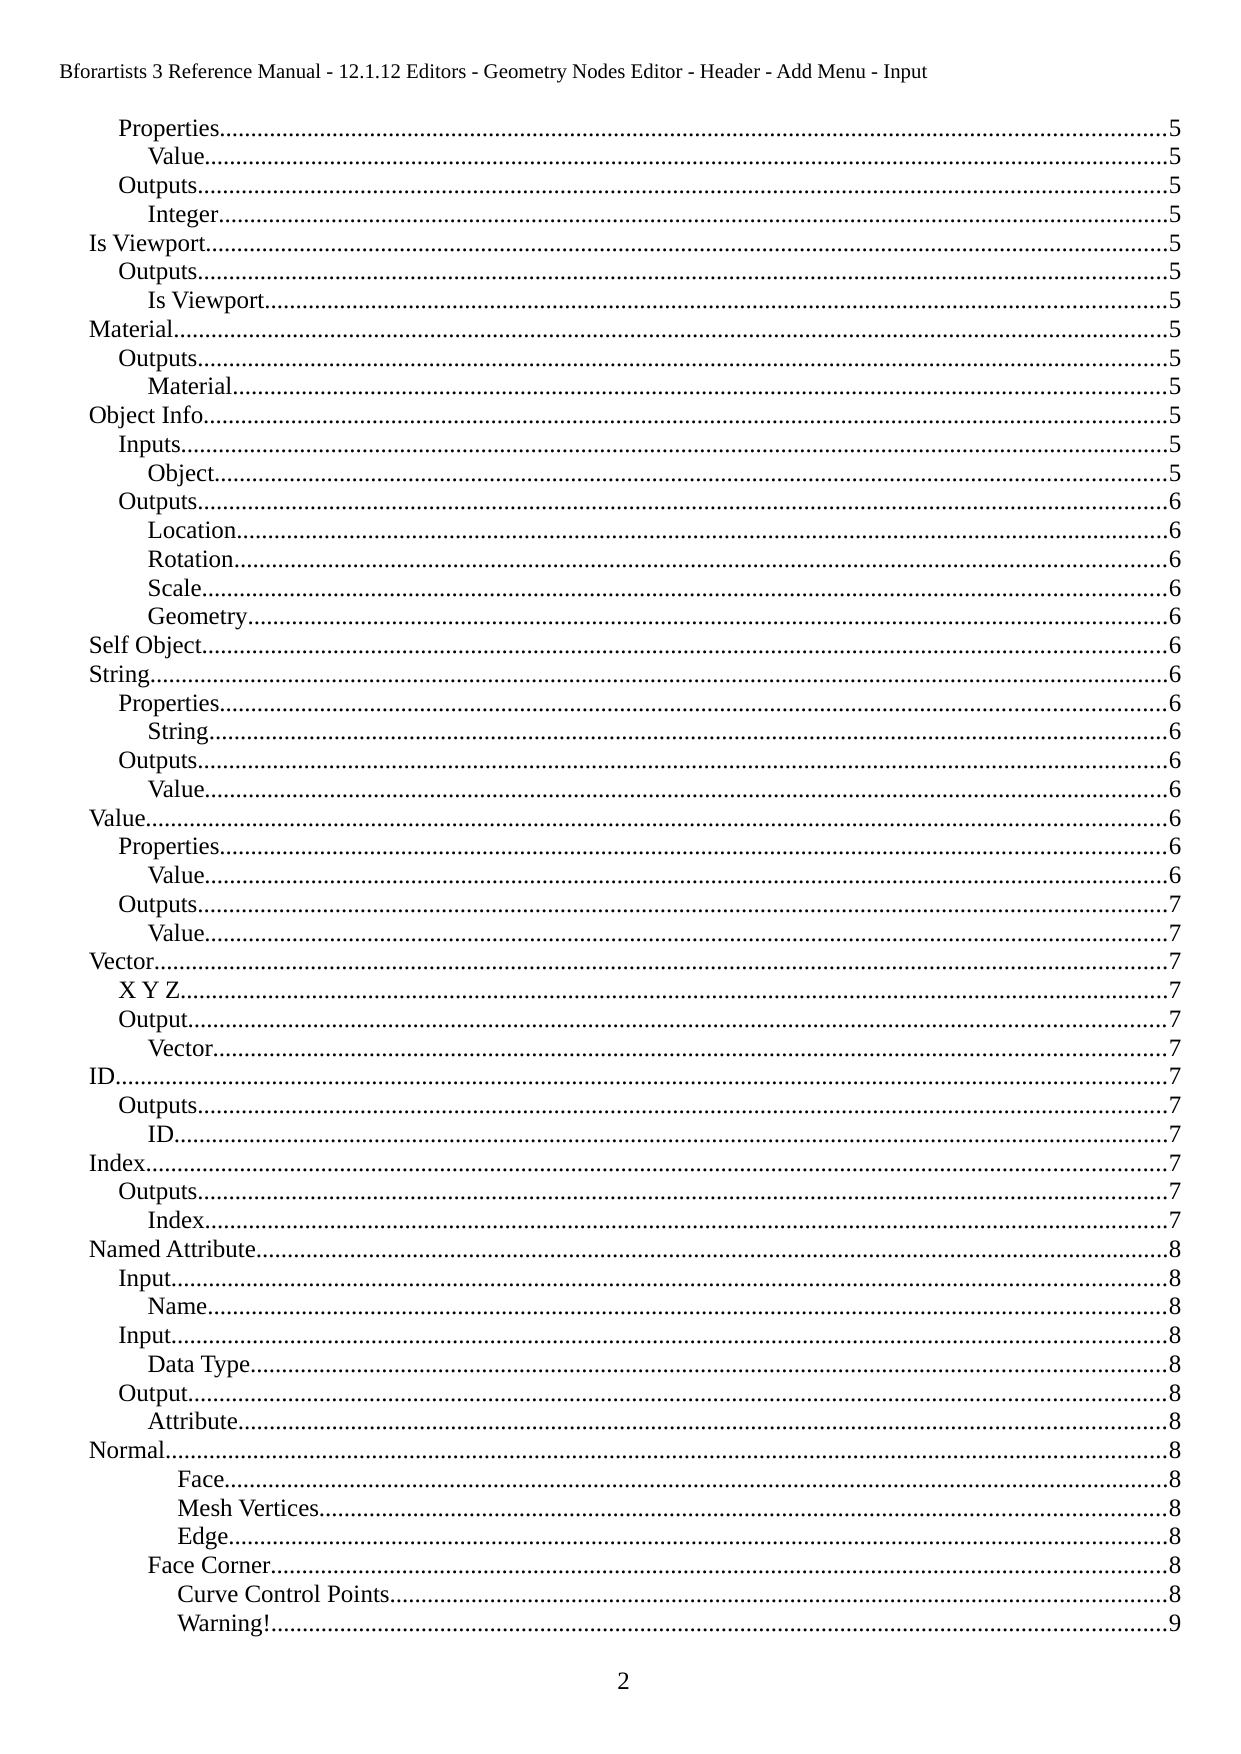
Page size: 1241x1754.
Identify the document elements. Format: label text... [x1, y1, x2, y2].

text Integer 5 [147, 199, 1181, 228]
text Outputs 7 [118, 889, 1181, 918]
text Value 6 [147, 860, 1181, 889]
text Is Viewport 5 [147, 285, 1181, 314]
text Properties 6 [118, 831, 1181, 860]
text Face Corner 8 [147, 1550, 1181, 1579]
text Value 5 [147, 141, 1181, 170]
text X Y Z 7 [118, 975, 1181, 1004]
text Outputs 5 [118, 256, 1181, 285]
text String 6 [88, 659, 1181, 688]
text Outputs 7 [118, 1090, 1181, 1119]
text Vector 7 [147, 1033, 1181, 1061]
text Rotation 6 [147, 544, 1181, 573]
text Value 7 [147, 918, 1181, 946]
text Face 8 [177, 1464, 1181, 1493]
text Input 8 [118, 1263, 1181, 1291]
text Output 8 [118, 1378, 1181, 1406]
text Inputs 5 [118, 429, 1181, 458]
text Value 6 [88, 803, 1181, 831]
text Output 7 [118, 1004, 1181, 1033]
text Mesh Vertices 8 [177, 1493, 1181, 1521]
text Data Type 8 [147, 1349, 1181, 1378]
text Outputs 6 [118, 486, 1181, 515]
text Is Viewport 5 [88, 228, 1181, 256]
text Location 6 [147, 515, 1181, 544]
text Input 8 [118, 1320, 1181, 1349]
text Curve Control Points 8 [177, 1579, 1181, 1608]
text Outputs 6 [118, 745, 1181, 774]
text Normal 8 [88, 1435, 1181, 1464]
text Edge 8 [177, 1521, 1181, 1550]
text Object 5 [147, 458, 1181, 486]
text Self Object 6 [88, 630, 1181, 659]
text String 6 [147, 716, 1181, 745]
text ID 7 [147, 1119, 1181, 1148]
text Outputs 7 [118, 1176, 1181, 1205]
text Index 7 [147, 1205, 1181, 1234]
text Scale 6 [147, 573, 1181, 601]
text Value 6 [147, 774, 1181, 803]
text Properties 6 [118, 688, 1181, 716]
text Index 7 [88, 1148, 1181, 1176]
text Named Attribute 8 [88, 1234, 1181, 1263]
text Attribute 8 [147, 1406, 1181, 1435]
text Material 5 [147, 371, 1181, 400]
text Properties 5 [118, 113, 1181, 141]
text Geometry 6 [147, 601, 1181, 630]
text Name 8 [147, 1291, 1181, 1320]
text Outputs 5 [118, 343, 1181, 371]
text Warning! 9 [177, 1608, 1181, 1636]
text Object Info 5 [88, 400, 1181, 429]
text Vector 7 [88, 946, 1181, 975]
text ID 7 [88, 1061, 1181, 1090]
text Material 5 [88, 314, 1181, 343]
text Outputs 5 [118, 170, 1181, 199]
